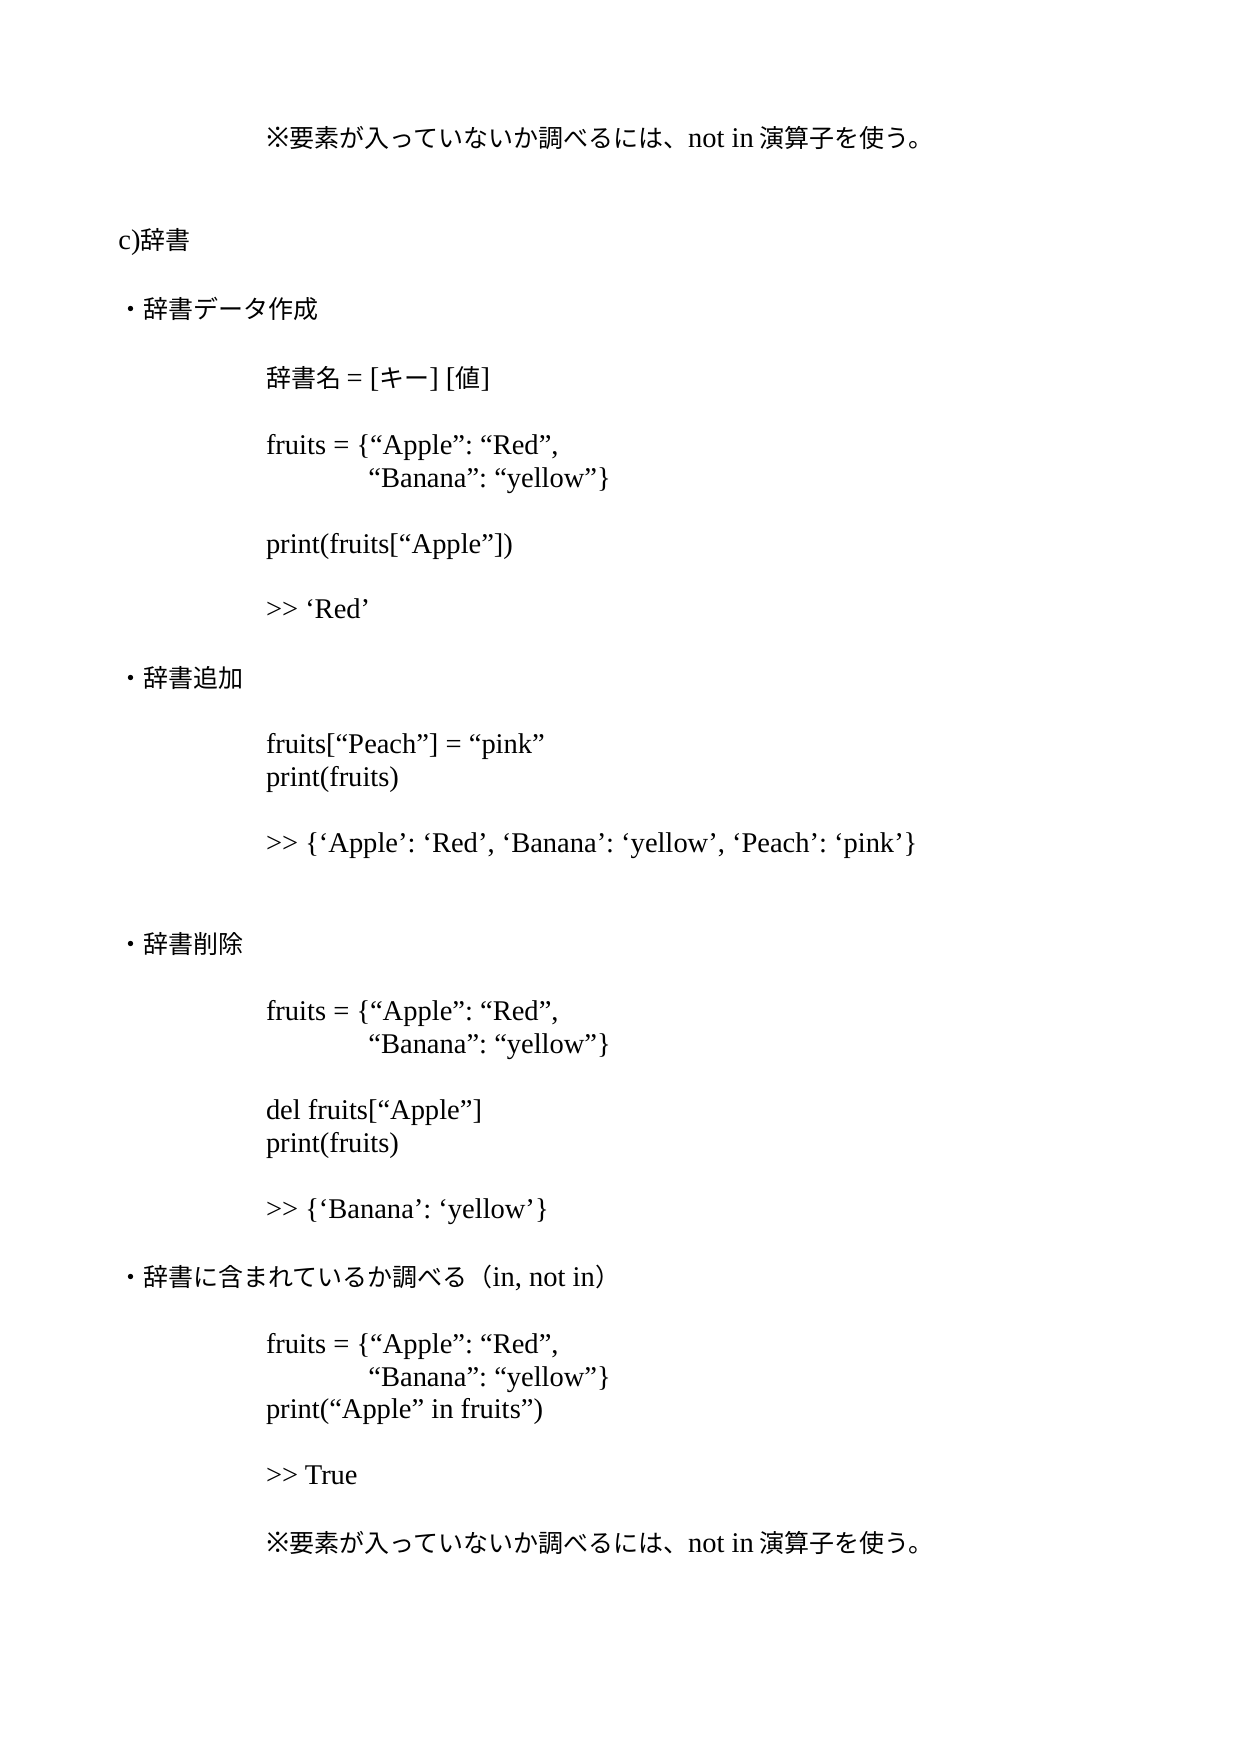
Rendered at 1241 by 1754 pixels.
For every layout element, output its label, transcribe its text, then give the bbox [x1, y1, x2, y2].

text ・辞書データ作成 [118, 289, 1122, 326]
text 辞書名 = [キー] [値] [118, 358, 1122, 395]
text fruits = {“Apple”: “Red”, [118, 994, 1122, 1027]
text >> True [118, 1458, 1122, 1491]
text “Banana”: “yellow”} [118, 1027, 1122, 1060]
text ・辞書削除 [118, 925, 1122, 961]
text “Banana”: “yellow”} [118, 461, 1122, 493]
text print(fruits) [118, 1126, 1122, 1158]
text fruits[“Peach”] = “pink” [118, 727, 1122, 760]
text >> {‘Apple’: ‘Red’, ‘Banana’: ‘yellow’, ‘Peach’: ‘pink’} [118, 826, 1122, 859]
text “Banana”: “yellow”} [118, 1359, 1122, 1392]
text ・辞書に含まれているか調べる（in, not in） [118, 1257, 1122, 1293]
text c)辞書 [118, 220, 1122, 256]
text >> ‘Red’ [118, 592, 1122, 625]
text del fruits[“Apple”] [118, 1093, 1122, 1126]
text ・辞書追加 [118, 658, 1122, 694]
text fruits = {“Apple”: “Red”, [118, 428, 1122, 461]
text print(fruits[“Apple”]) [118, 526, 1122, 559]
text ※要素が入っていないか調べるには、not in演算子を使う。 [118, 118, 1122, 154]
text fruits = {“Apple”: “Red”, [118, 1326, 1122, 1359]
text print(fruits) [118, 760, 1122, 793]
text >> {‘Banana’: ‘yellow’} [118, 1191, 1122, 1224]
text print(“Apple” in fruits”) [118, 1392, 1122, 1425]
text ※要素が入っていないか調べるには、not in演算子を使う。 [118, 1524, 1122, 1560]
